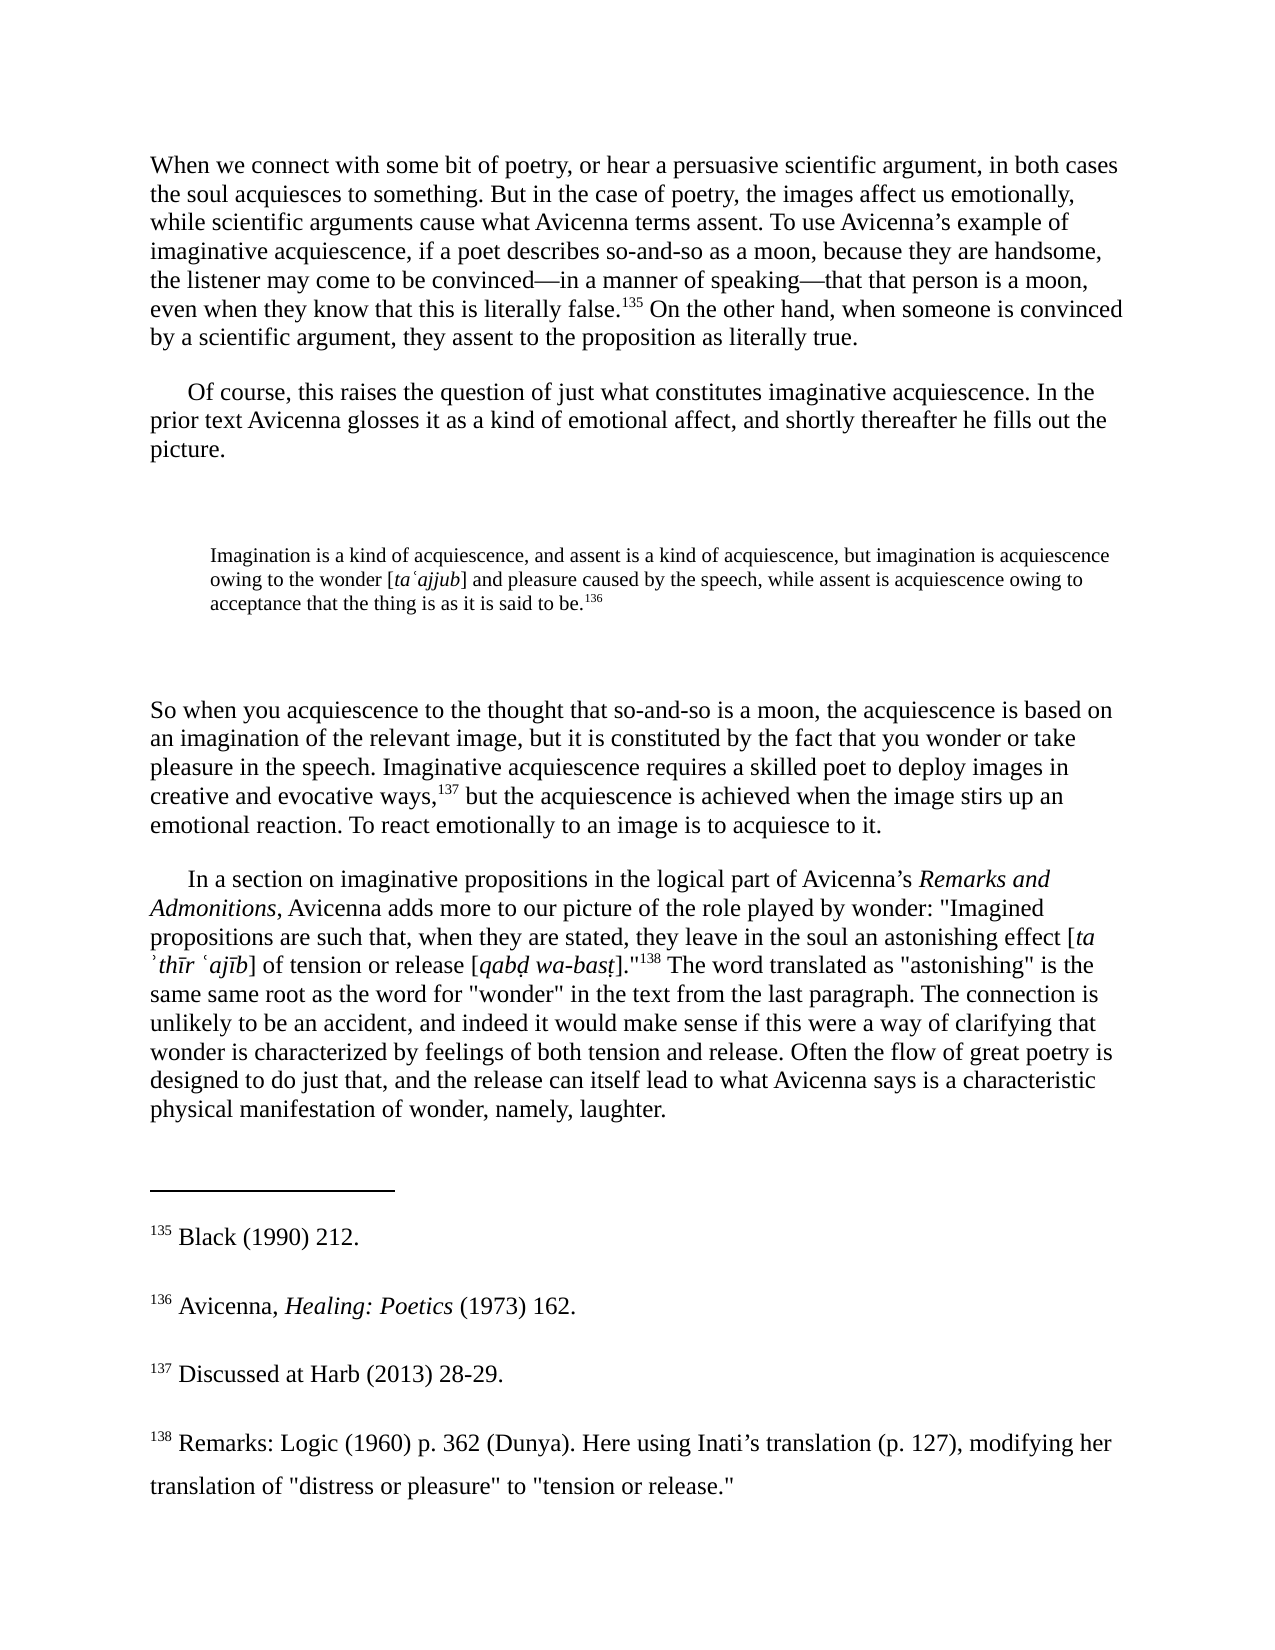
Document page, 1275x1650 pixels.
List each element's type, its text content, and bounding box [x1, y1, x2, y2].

text Black (1990) 212. [150, 1222, 1125, 1251]
text So when you acquiescence to the thought that so-and-so is a moon, the acquiescence is based on an imagination of the relevant image, but it is constituted by the fact that you wonder or take pleasure in the speech. Imaginative acquiescence requires a skilled poet to deploy images in creative and evocative ways, but the acquiescence is achieved when the image stirs up an emotional reaction. To react emotionally to an image is to acquiesce to it. [150, 695, 1125, 838]
text Of course, this raises the question of just what constitutes imaginative acquiescence. In the prior text Avicenna glosses it as a kind of emotional affect, and shortly thereafter he fills out the picture. [150, 377, 1125, 463]
text Imagination is a kind of acquiescence, and assent is a kind of acquiescence, but imagination is acquiescence owing to the wonder [taʿajjub] and pleasure caused by the speech, while assent is acquiescence owing to acceptance that the thing is as it is said to be. [210, 543, 1125, 615]
text When we connect with some bit of poetry, or hear a persuasive scientific argument, in both cases the soul acquiesces to something. But in the case of poetry, the images affect us emotionally, while scientific arguments cause what Avicenna terms assent. To use Avicenna’s example of imaginative acquiescence, if a poet describes so-and-so as a moon, because they are handsome, the listener may come to be convinced—in a manner of speaking—that that person is a moon, even when they know that this is literally false. On the other hand, when someone is convinced by a scientific argument, they assent to the proposition as literally true. [150, 150, 1125, 351]
text In a section on imaginative propositions in the logical part of Avicenna’s Remarks and Admonitions, Avicenna adds more to our picture of the role played by wonder: "Imagined propositions are such that, when they are stated, they leave in the soul an astonishing effect [ta ʾthīr ʿajīb] of tension or release [qabḍ wa-basṭ]." The word translated as "astonishing" is the same same root as the word for "wonder" in the text from the last paragraph. The connection is unlikely to be an accident, and indeed it would make sense if this were a way of clarifying that wonder is characterized by feelings of both tension and release. Often the flow of great poetry is designed to do just that, and the release can itself lead to what Avicenna says is a characteristic physical manifestation of wonder, namely, laughter. [150, 864, 1125, 1123]
text Avicenna, Healing: Poetics (1973) 162. [150, 1291, 1125, 1319]
text Discussed at Harb (2013) 28-29. [150, 1359, 1125, 1388]
text Remarks: Logic (1960) p. 362 (Dunya). Here using Inati’s translation (p. 127), modifying her translation of "distress or pleasure" to "tension or release." [150, 1428, 1125, 1500]
